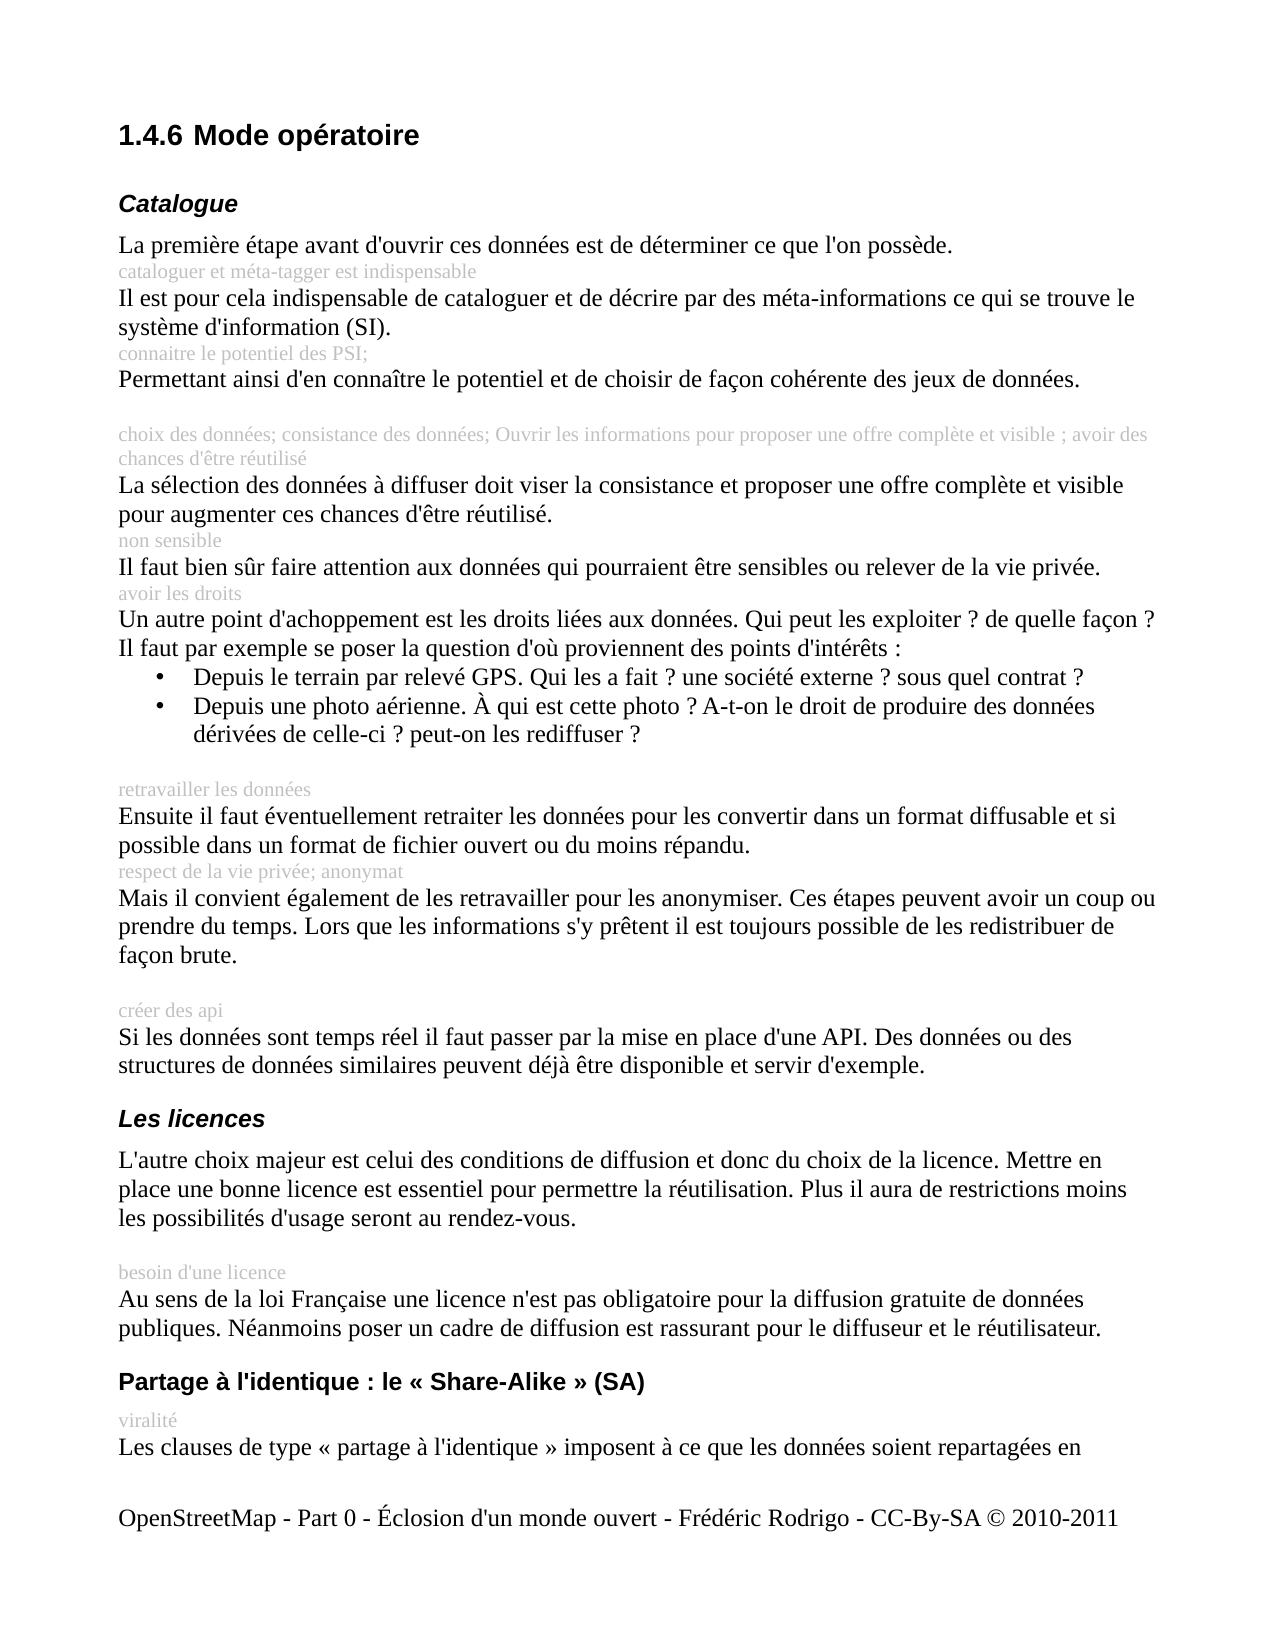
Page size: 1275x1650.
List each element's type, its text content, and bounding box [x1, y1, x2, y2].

text L'autre choix majeur est celui des conditions de diffusion et donc du choix de la licence. Mettre en place une bonne licence est essentiel pour permettre la réutilisation. Plus il aura de restrictions moins les possibilités d'usage seront au rendez-vous. [118, 1145, 1157, 1232]
subtitle Partage à l'identique : le « Share-Alike » (SA) [118, 1367, 1157, 1395]
list Depuis le terrain par relevé GPS. Qui les a fait ? une société externe ? sous quel contrat ? [156, 662, 1157, 691]
text Si les données sont temps réel il faut passer par la mise en place d'une API. Des données ou des structures de données similaires peuvent déjà être disponible et servir d'exemple. [118, 1022, 1157, 1079]
text non sensible [118, 528, 1157, 552]
text respect de la vie privée; anonymat [118, 859, 1157, 883]
text La sélection des données à diffuser doit viser la consistance et proposer une offre complète et visible pour augmenter ces chances d'être réutilisé. [118, 470, 1157, 528]
text Au sens de la loi Française une licence n'est pas obligatoire pour la diffusion gratuite de données publiques. Néanmoins poser un cadre de diffusion est rassurant pour le diffuseur et le réutilisateur. [118, 1284, 1157, 1342]
text choix des données; consistance des données; Ouvrir les informations pour proposer une offre complète et visible ; avoir des chances d'être réutilisé [118, 422, 1157, 470]
text Il est pour cela indispensable de cataloguer et de décrire par des méta-informations ce qui se trouve le système d'information (SI). [118, 283, 1157, 341]
text retravailler les données [118, 777, 1157, 801]
subtitle Les licences [118, 1104, 1157, 1133]
text viralité [118, 1408, 1157, 1432]
text avoir les droits [118, 581, 1157, 604]
text Permettant ainsi d'en connaître le potentiel et de choisir de façon cohérente des jeux de données. [118, 364, 1157, 393]
text cataloguer et méta-tagger est indispensable [118, 259, 1157, 283]
text Mais il convient également de les retravailler pour les anonymiser. Ces étapes peuvent avoir un coup ou prendre du temps. Lors que les informations s'y prêtent il est toujours possible de les redistribuer de façon brute. [118, 883, 1157, 969]
text connaitre le potentiel des PSI; [118, 341, 1157, 364]
text besoin d'une licence [118, 1260, 1157, 1284]
text La première étape avant d'ouvrir ces données est de déterminer ce que l'on possède. [118, 230, 1157, 259]
text Les clauses de type « partage à l'identique » imposent à ce que les données soient repartagées en [118, 1432, 1157, 1461]
text Ensuite il faut éventuellement retraiter les données pour les convertir dans un format diffusable et si possible dans un format de fichier ouvert ou du moins répandu. [118, 801, 1157, 859]
text Un autre point d'achoppement est les droits liées aux données. Qui peut les exploiter ? de quelle façon ? Il faut par exemple se poser la question d'où proviennent des points d'intérêts : [118, 604, 1157, 662]
subtitle Mode opératoire [118, 118, 1157, 152]
text Il faut bien sûr faire attention aux données qui pourraient être sensibles ou relever de la vie privée. [118, 552, 1157, 581]
subtitle Catalogue [118, 189, 1157, 218]
list Depuis une photo aérienne. À qui est cette photo ? A-t-on le droit de produire des données dérivées de celle-ci ? peut-on les rediffuser ? [156, 691, 1157, 748]
text créer des api [118, 998, 1157, 1022]
